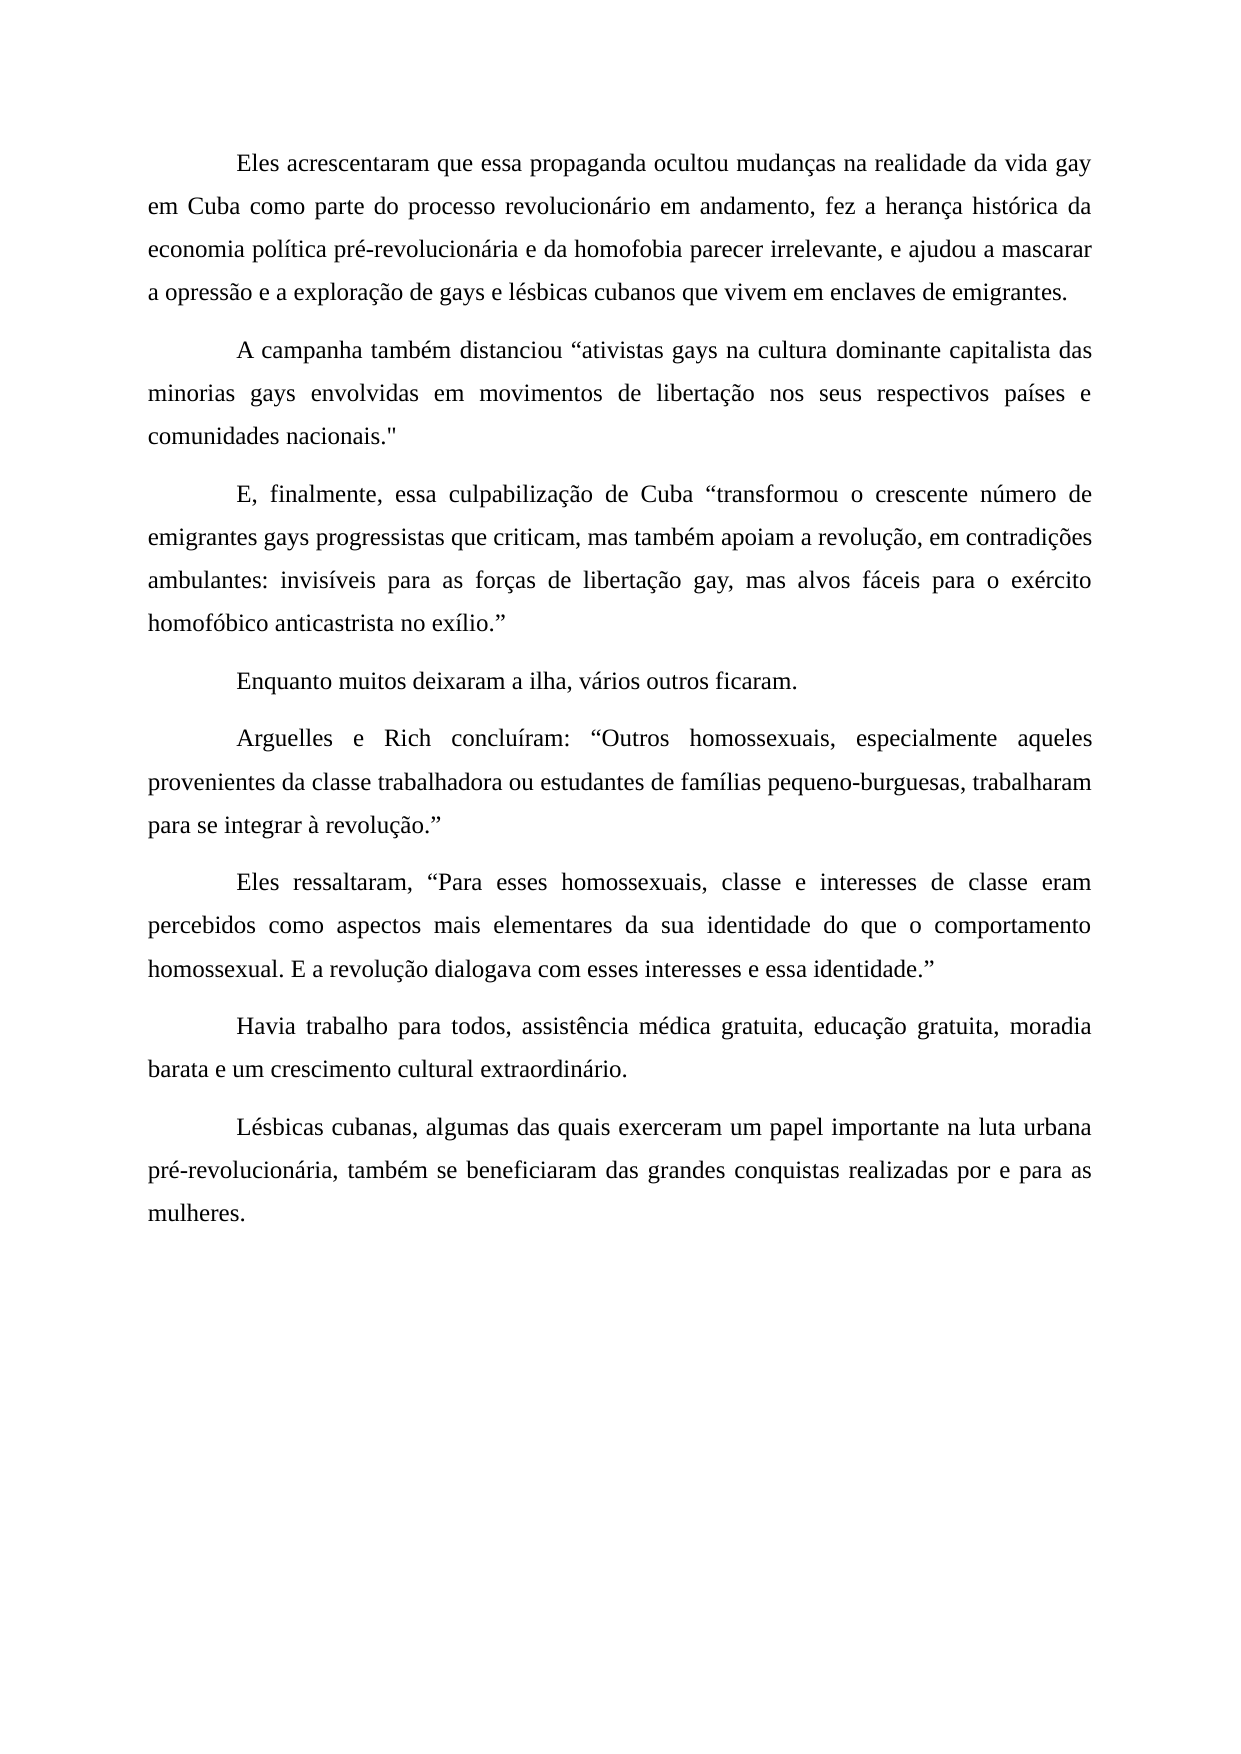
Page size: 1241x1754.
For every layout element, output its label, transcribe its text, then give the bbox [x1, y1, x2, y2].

text A campanha também distanciou “ativistas gays na cultura dominante capitalista das minorias gays envolvidas em movimentos de libertação nos seus respectivos países e comunidades nacionais." [148, 335, 1093, 450]
text Eles acrescentaram que essa propaganda ocultou mudanças na realidade da vida gay em Cuba como parte do processo revolucionário em andamento, fez a herança histórica da economia política pré-revolucionária e da homofobia parecer irrelevante, e ajudou a mascarar a opressão e a exploração de gays e lésbicas cubanos que vivem em enclaves de emigrantes. [148, 148, 1093, 306]
text Eles ressaltaram, “Para esses homossexuais, classe e interesses de classe eram percebidos como aspectos mais elementares da sua identidade do que o comportamento homossexual. E a revolução dialogava com esses interesses e essa identidade.” [148, 867, 1093, 982]
text Havia trabalho para todos, assistência médica gratuita, educação gratuita, moradia barata e um crescimento cultural extraordinário. [148, 1011, 1093, 1083]
text Lésbicas cubanas, algumas das quais exerceram um papel importante na luta urbana pré-revolucionária, também se beneficiaram das grandes conquistas realizadas por e para as mulheres. [148, 1112, 1093, 1227]
text Arguelles e Rich concluíram: “Outros homossexuais, especialmente aqueles provenientes da classe trabalhadora ou estudantes de famílias pequeno-burguesas, trabalharam para se integrar à revolução.” [148, 723, 1093, 838]
text E, finalmente, essa culpabilização de Cuba “transformou o crescente número de emigrantes gays progressistas que criticam, mas também apoiam a revolução, em contradições ambulantes: invisíveis para as forças de libertação gay, mas alvos fáceis para o exército homofóbico anticastrista no exílio.” [148, 479, 1093, 637]
text Enquanto muitos deixaram a ilha, vários outros ficaram. [148, 666, 1093, 694]
